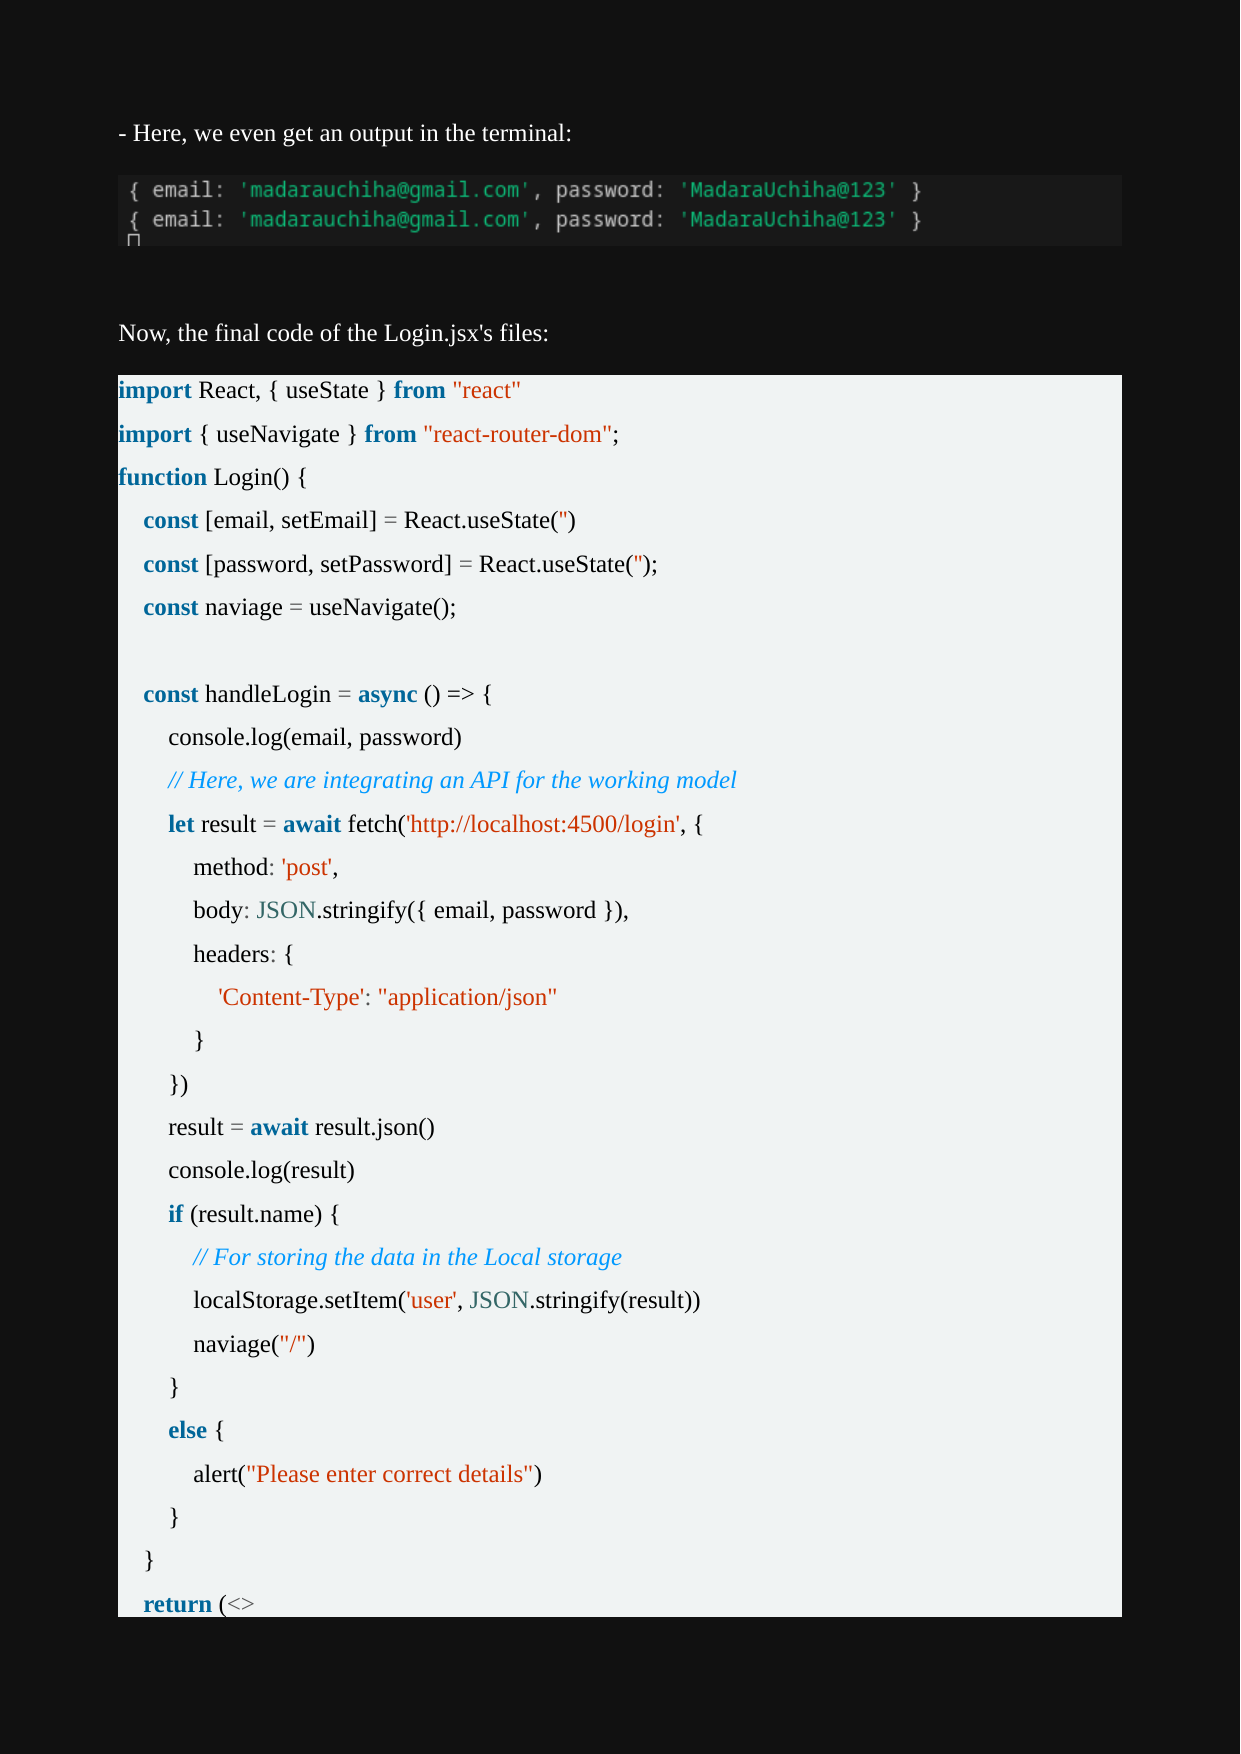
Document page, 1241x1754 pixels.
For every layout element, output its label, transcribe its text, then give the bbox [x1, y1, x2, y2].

text } [118, 1502, 1122, 1531]
text }) [118, 1069, 1122, 1097]
text import React, { useState } from "react" [118, 375, 1122, 404]
text result = await result.json() [118, 1112, 1122, 1141]
text let result = await fetch('http://localhost:4500/login', { [118, 809, 1122, 837]
text naviage("/") [118, 1329, 1122, 1357]
text localStorage.setItem('user', JSON.stringify(result)) [118, 1285, 1122, 1314]
text 'Content-Type': "application/json" [118, 982, 1122, 1011]
text if (result.name) { [118, 1199, 1122, 1227]
text console.log(email, password) [118, 722, 1122, 751]
picture [118, 175, 1123, 246]
text const [password, setPassword] = React.useState(''); [118, 549, 1122, 577]
text } [118, 1372, 1122, 1401]
text } [118, 1545, 1122, 1574]
text import { useNavigate } from "react-router-dom"; [118, 419, 1122, 447]
text const handleLogin = async () => { [118, 679, 1122, 707]
text const [email, setEmail] = React.useState('') [118, 505, 1122, 534]
text function Login() { [118, 462, 1122, 491]
text return (<> [118, 1589, 1122, 1617]
text body: JSON.stringify({ email, password }), [118, 895, 1122, 924]
text else { [118, 1415, 1122, 1444]
text // For storing the data in the Local storage [118, 1242, 1122, 1271]
text const naviage = useNavigate(); [118, 592, 1122, 621]
text console.log(result) [118, 1155, 1122, 1184]
text - Here, we even get an output in the terminal: [118, 118, 1122, 147]
text method: 'post', [118, 852, 1122, 881]
text // Here, we are integrating an API for the working model [118, 765, 1122, 794]
text Now, the final code of the Login.jsx's files: [118, 318, 1122, 346]
text alert("Please enter correct details") [118, 1459, 1122, 1487]
text headers: { [118, 939, 1122, 967]
text } [118, 1025, 1122, 1054]
